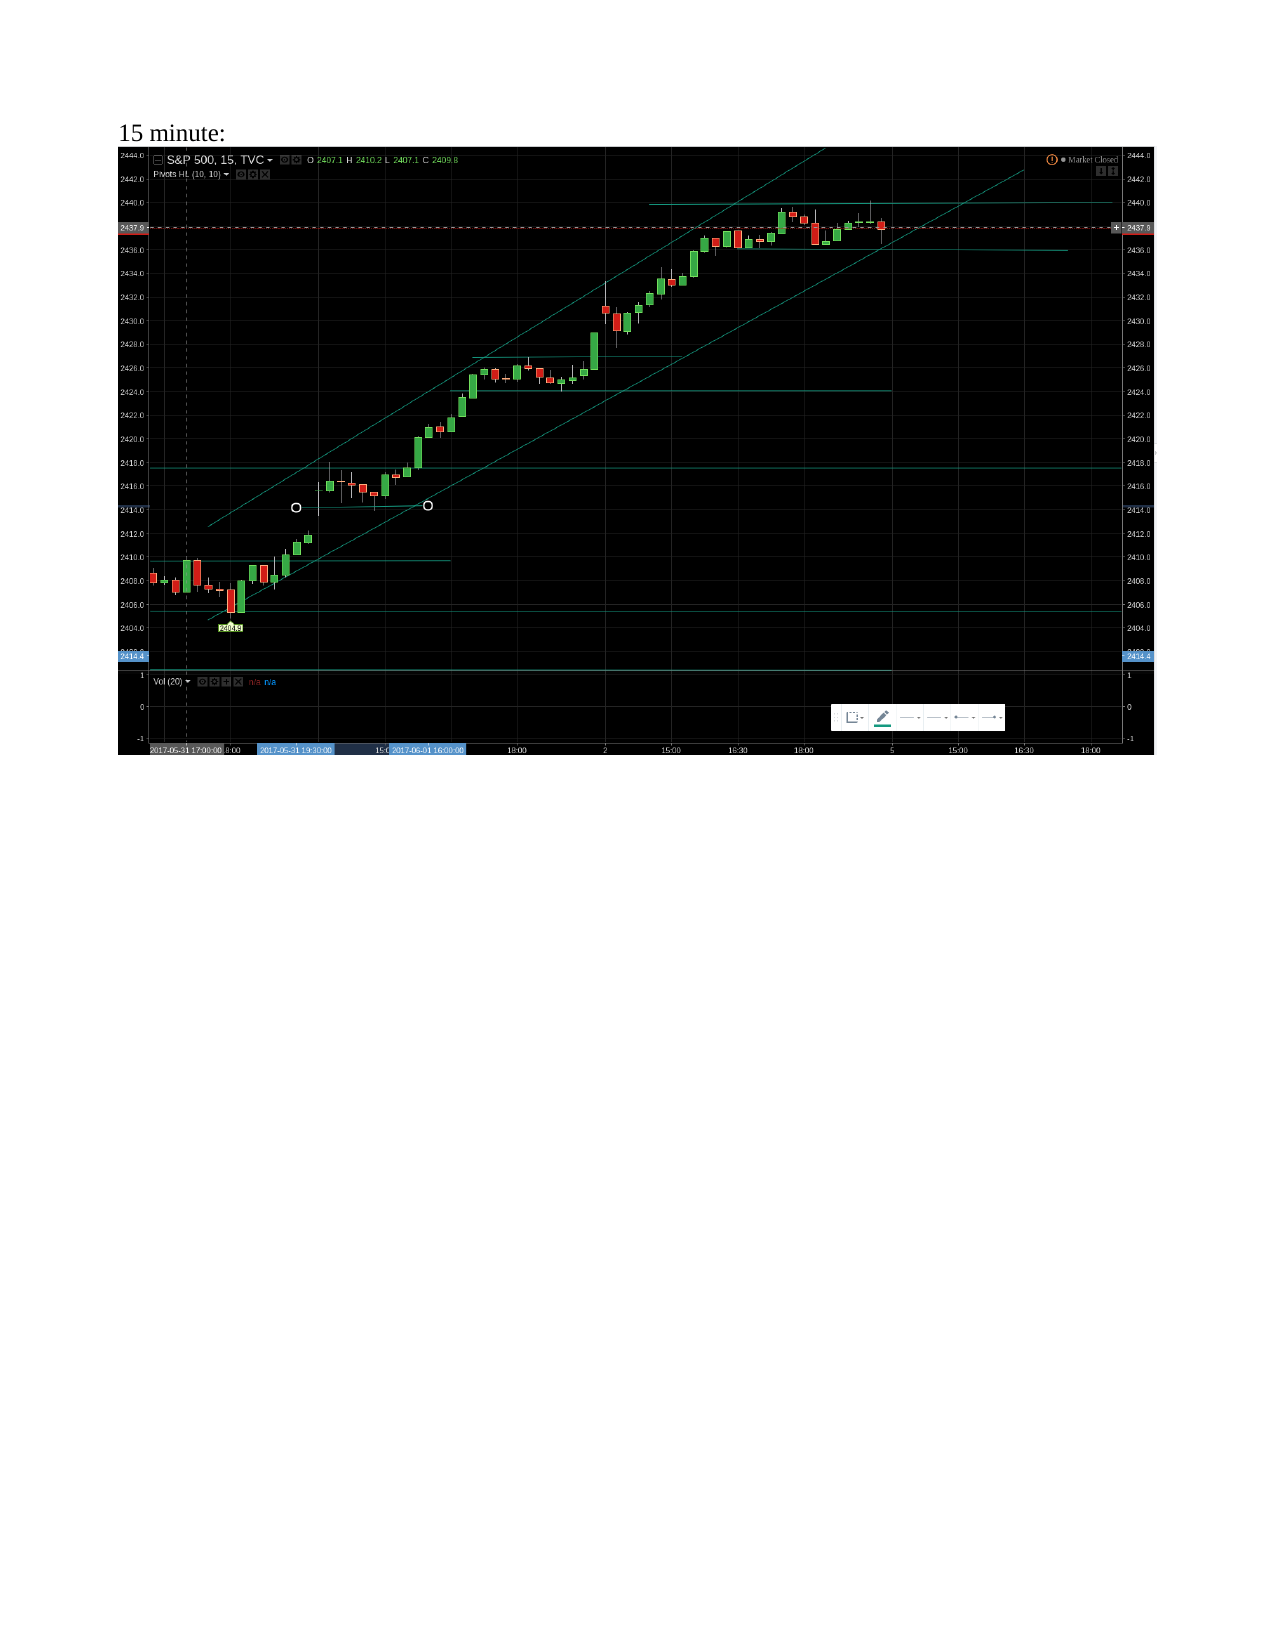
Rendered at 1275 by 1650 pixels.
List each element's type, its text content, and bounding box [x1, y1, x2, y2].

text 15 minute: [118, 118, 1157, 146]
picture [118, 146, 1157, 755]
